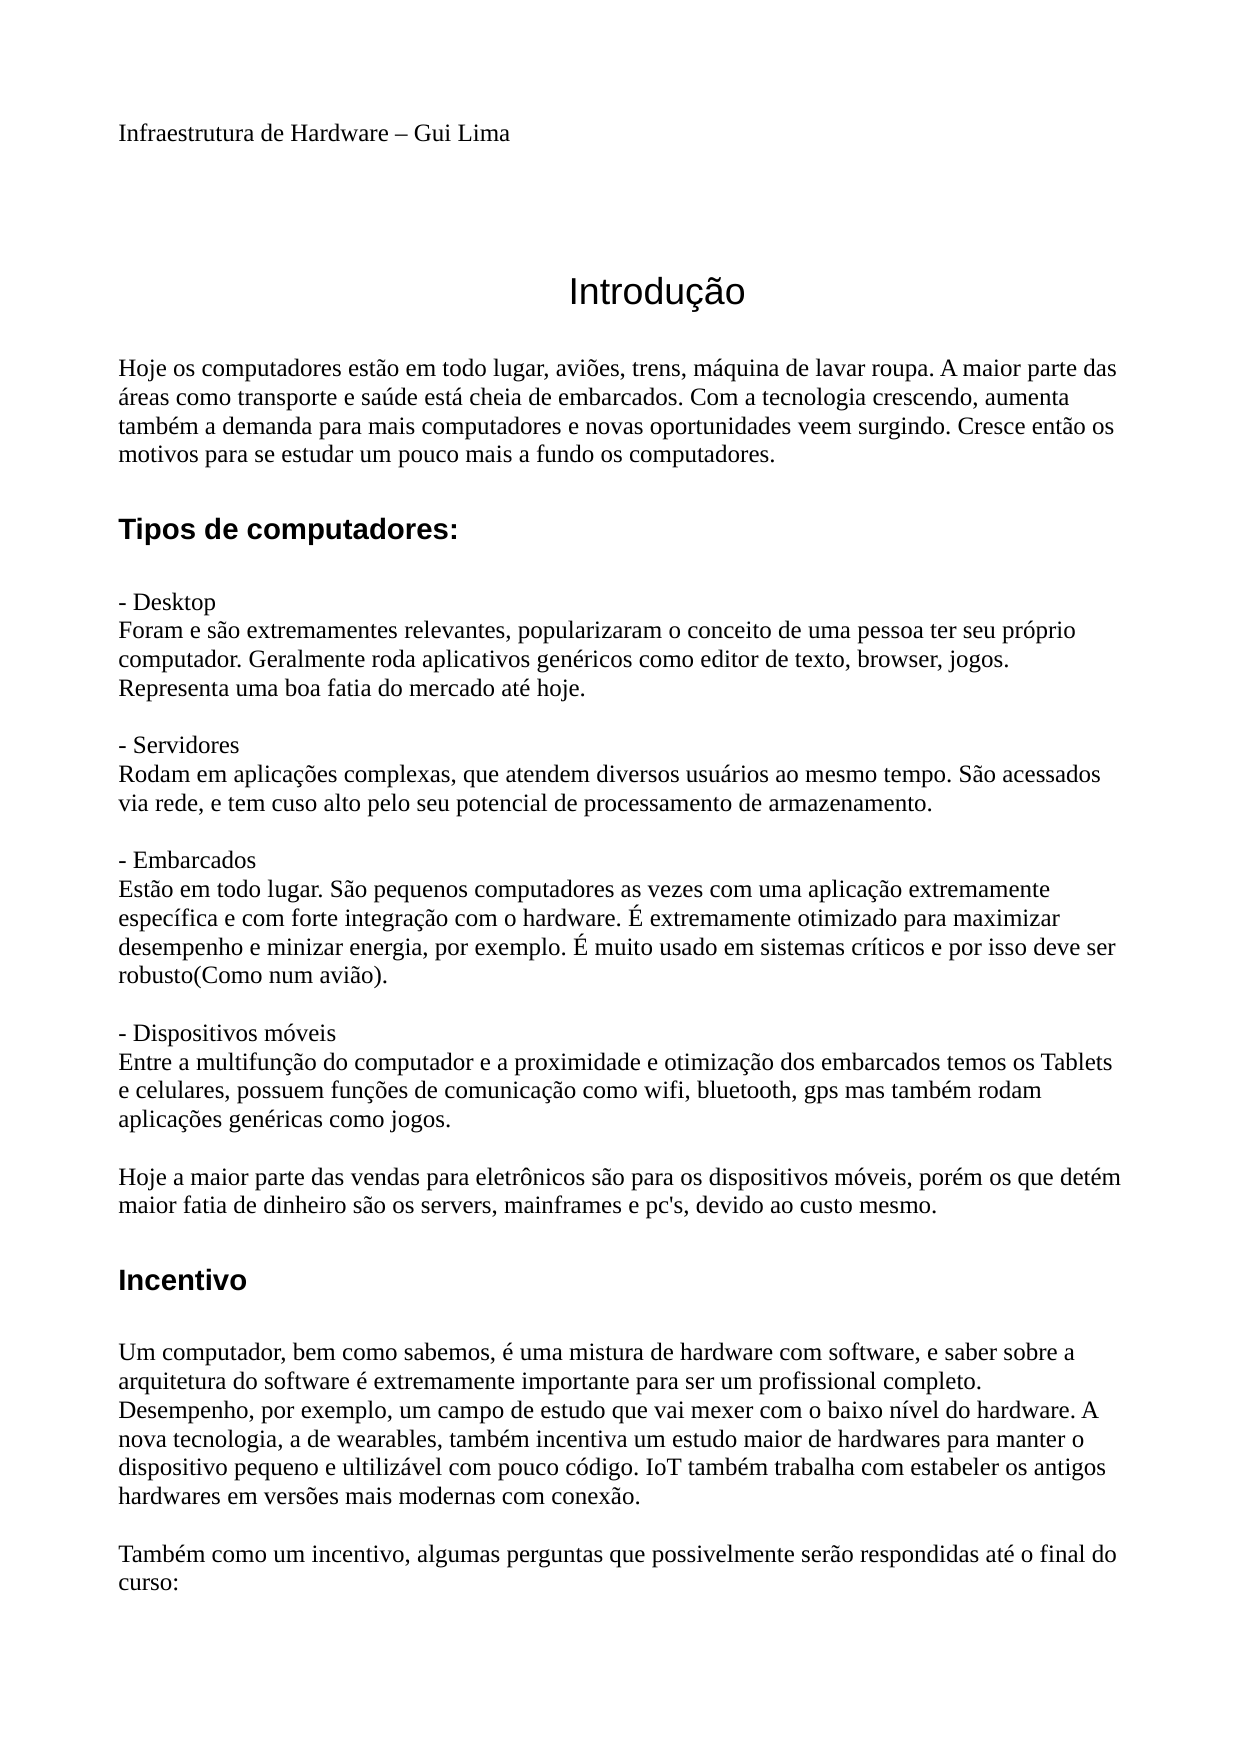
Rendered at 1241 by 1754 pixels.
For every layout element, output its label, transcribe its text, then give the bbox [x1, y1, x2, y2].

text Entre a multifunção do computador e a proximidade e otimização dos embarcados temos os Tablets e celulares, possuem funções de comunicação como wifi, bluetooth, gps mas também rodam aplicações genéricas como jogos. [118, 1047, 1122, 1133]
text - Servidores [118, 730, 1122, 759]
text - Desktop [118, 587, 1122, 615]
text Hoje a maior parte das vendas para eletrônicos são para os dispositivos móveis, porém os que detém maior fatia de dinheiro são os servers, mainframes e pc's, devido ao custo mesmo. [118, 1162, 1122, 1219]
text Rodam em aplicações complexas, que atendem diversos usuários ao mesmo tempo. São acessados via rede, e tem cuso alto pelo seu potencial de processamento de armazenamento. [118, 759, 1122, 817]
text Hoje os computadores estão em todo lugar, aviões, trens, máquina de lavar roupa. A maior parte das áreas como transporte e saúde está cheia de embarcados. Com a tecnologia crescendo, aumenta também a demanda para mais computadores e novas oportunidades veem surgindo. Cresce então os motivos para se estudar um pouco mais a fundo os computadores. [118, 353, 1122, 468]
text - Dispositivos móveis [118, 1018, 1122, 1047]
text Também como um incentivo, algumas perguntas que possivelmente serão respondidas até o final do curso: [118, 1539, 1122, 1596]
text Um computador, bem como sabemos, é uma mistura de hardware com software, e saber sobre a arquitetura do software é extremamente importante para ser um profissional completo. Desempenho, por exemplo, um campo de estudo que vai mexer com o baixo nível do hardware. A nova tecnologia, a de wearables, também incentiva um estudo maior de hardwares para manter o dispositivo pequeno e ultilizável com pouco código. IoT também trabalha com estabeler os antigos hardwares em versões mais modernas com conexão. [118, 1337, 1122, 1510]
text Foram e são extremamentes relevantes, popularizaram o conceito de uma pessoa ter seu próprio computador. Geralmente roda aplicativos genéricos como editor de texto, browser, jogos. Representa uma boa fatia do mercado até hoje. [118, 615, 1122, 702]
text Estão em todo lugar. São pequenos computadores as vezes com uma aplicação extremamente específica e com forte integração com o hardware. É extremamente otimizado para maximizar desempenho e minizar energia, por exemplo. É muito usado em sistemas críticos e por isso deve ser robusto(Como num avião). [118, 874, 1122, 989]
subtitle Tipos de computadores: [118, 512, 1122, 545]
subtitle Incentivo [118, 1262, 1122, 1296]
text - Embarcados [118, 845, 1122, 874]
subtitle Introdução [118, 269, 1122, 312]
